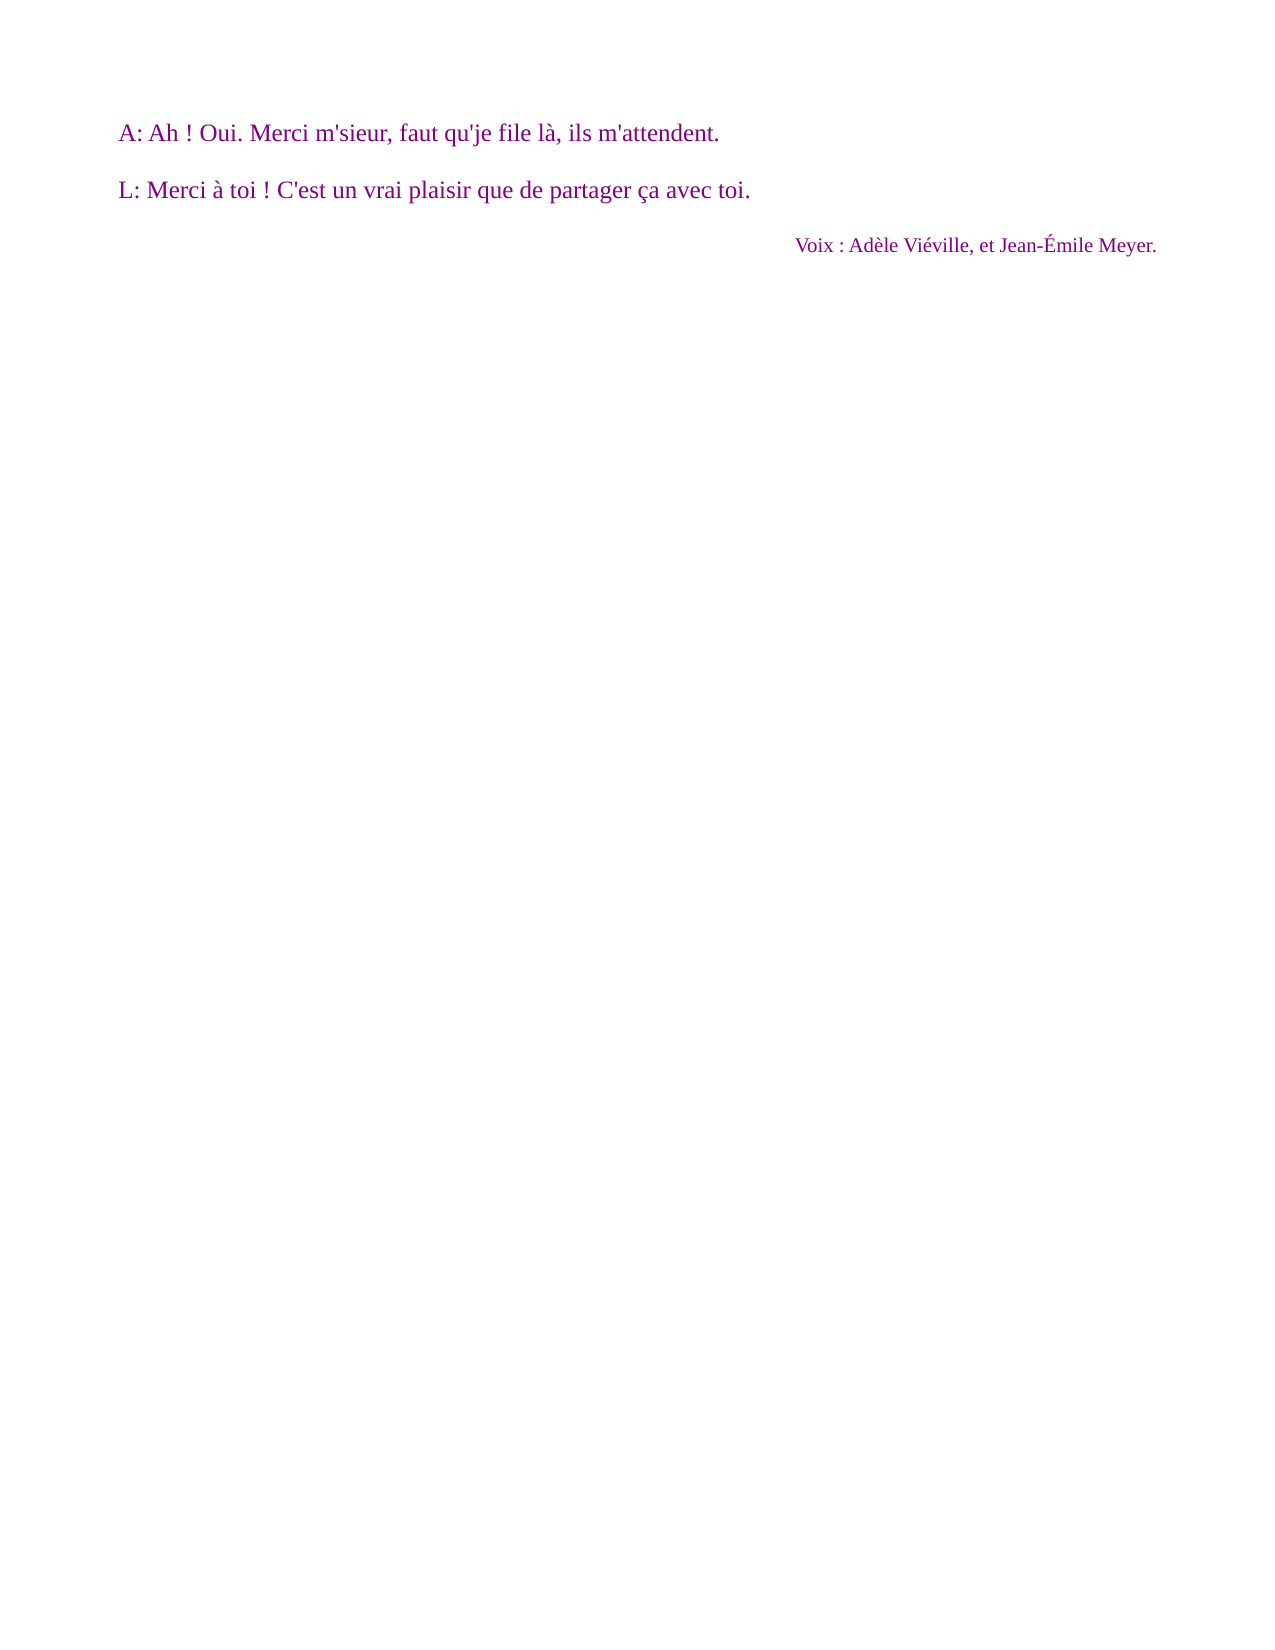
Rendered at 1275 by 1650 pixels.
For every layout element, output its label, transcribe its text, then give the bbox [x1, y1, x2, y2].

text L: Merci à toi ! C'est un vrai plaisir que de partager ça avec toi. [118, 176, 1157, 204]
text Voix : Adèle Viéville, et Jean-Émile Meyer. [118, 233, 1157, 257]
text A: Ah ! Oui. Merci m'sieur, faut qu'je file là, ils m'attendent. [118, 118, 1157, 147]
